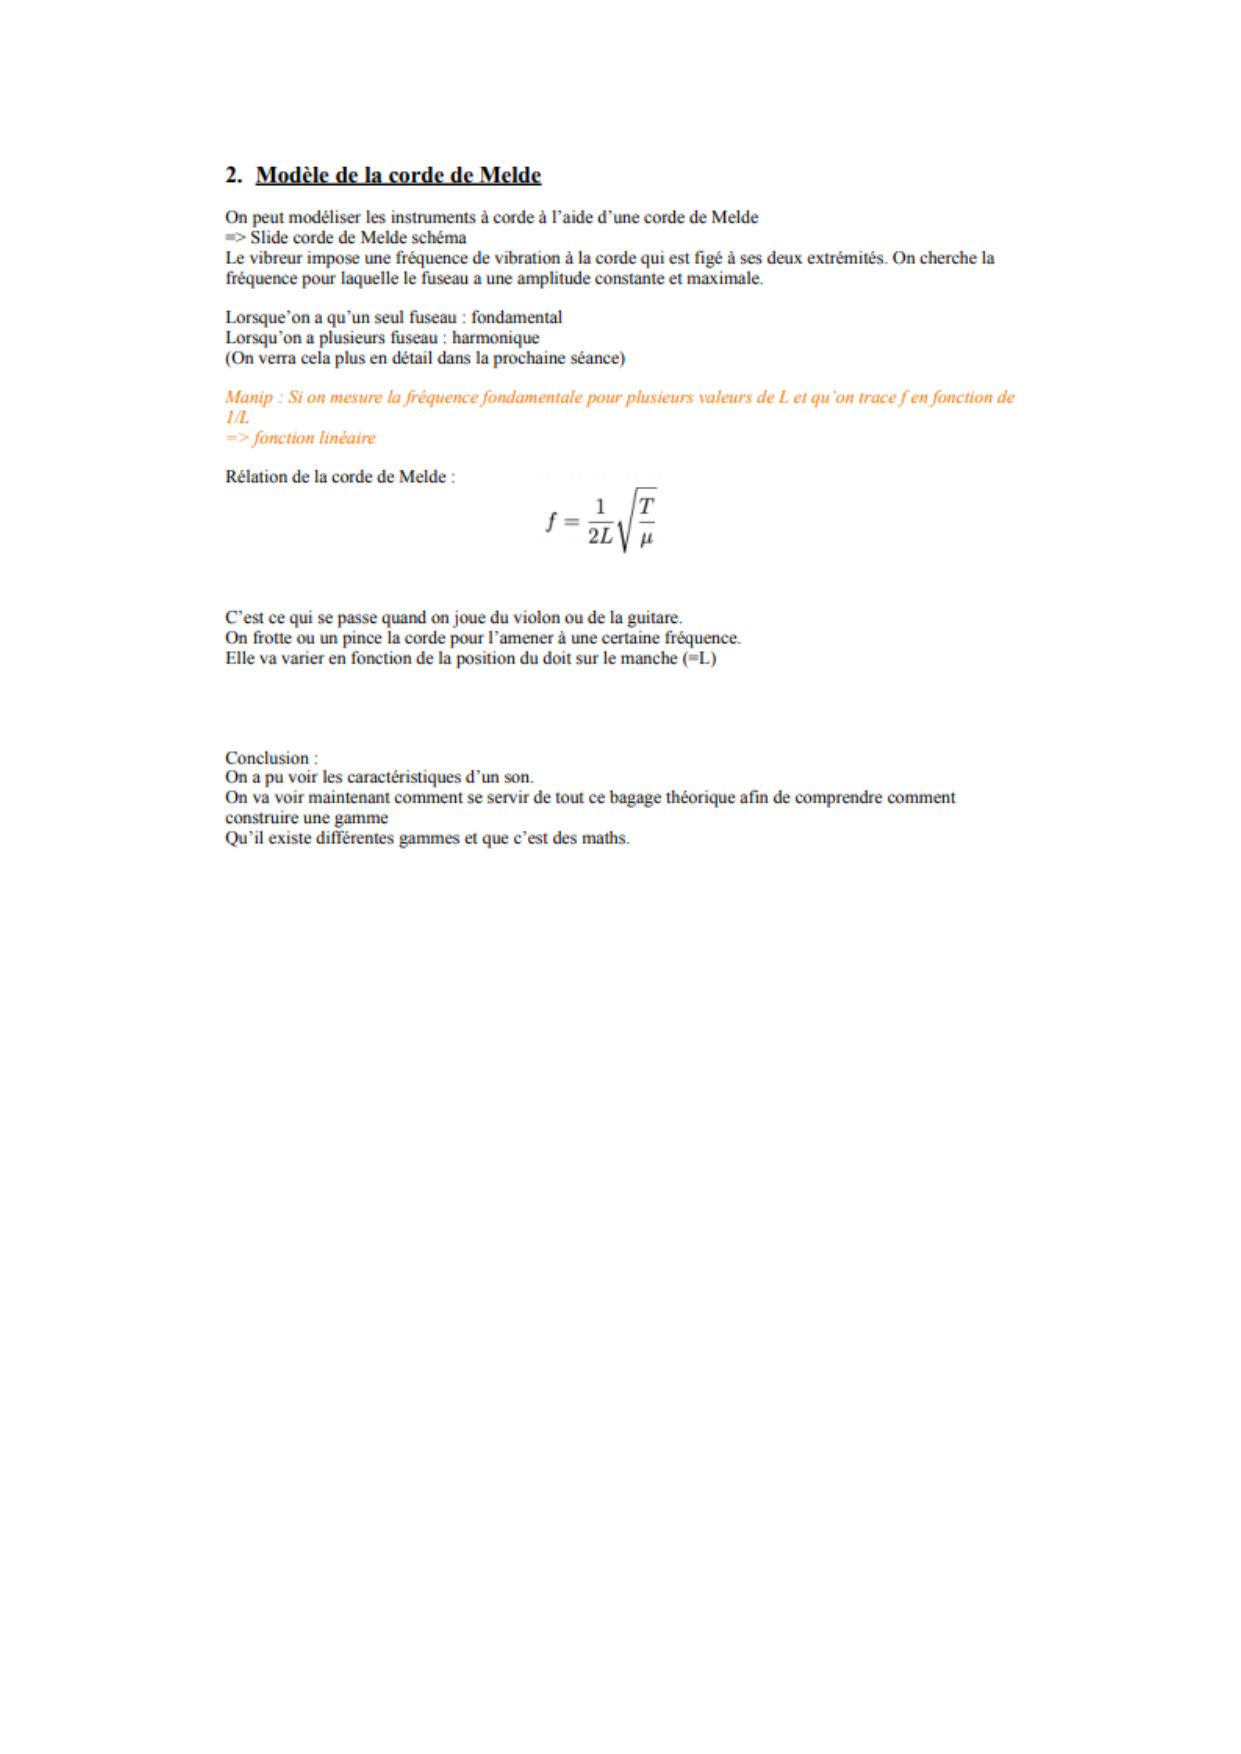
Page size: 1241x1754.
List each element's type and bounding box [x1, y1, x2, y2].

picture [211, 142, 1029, 919]
